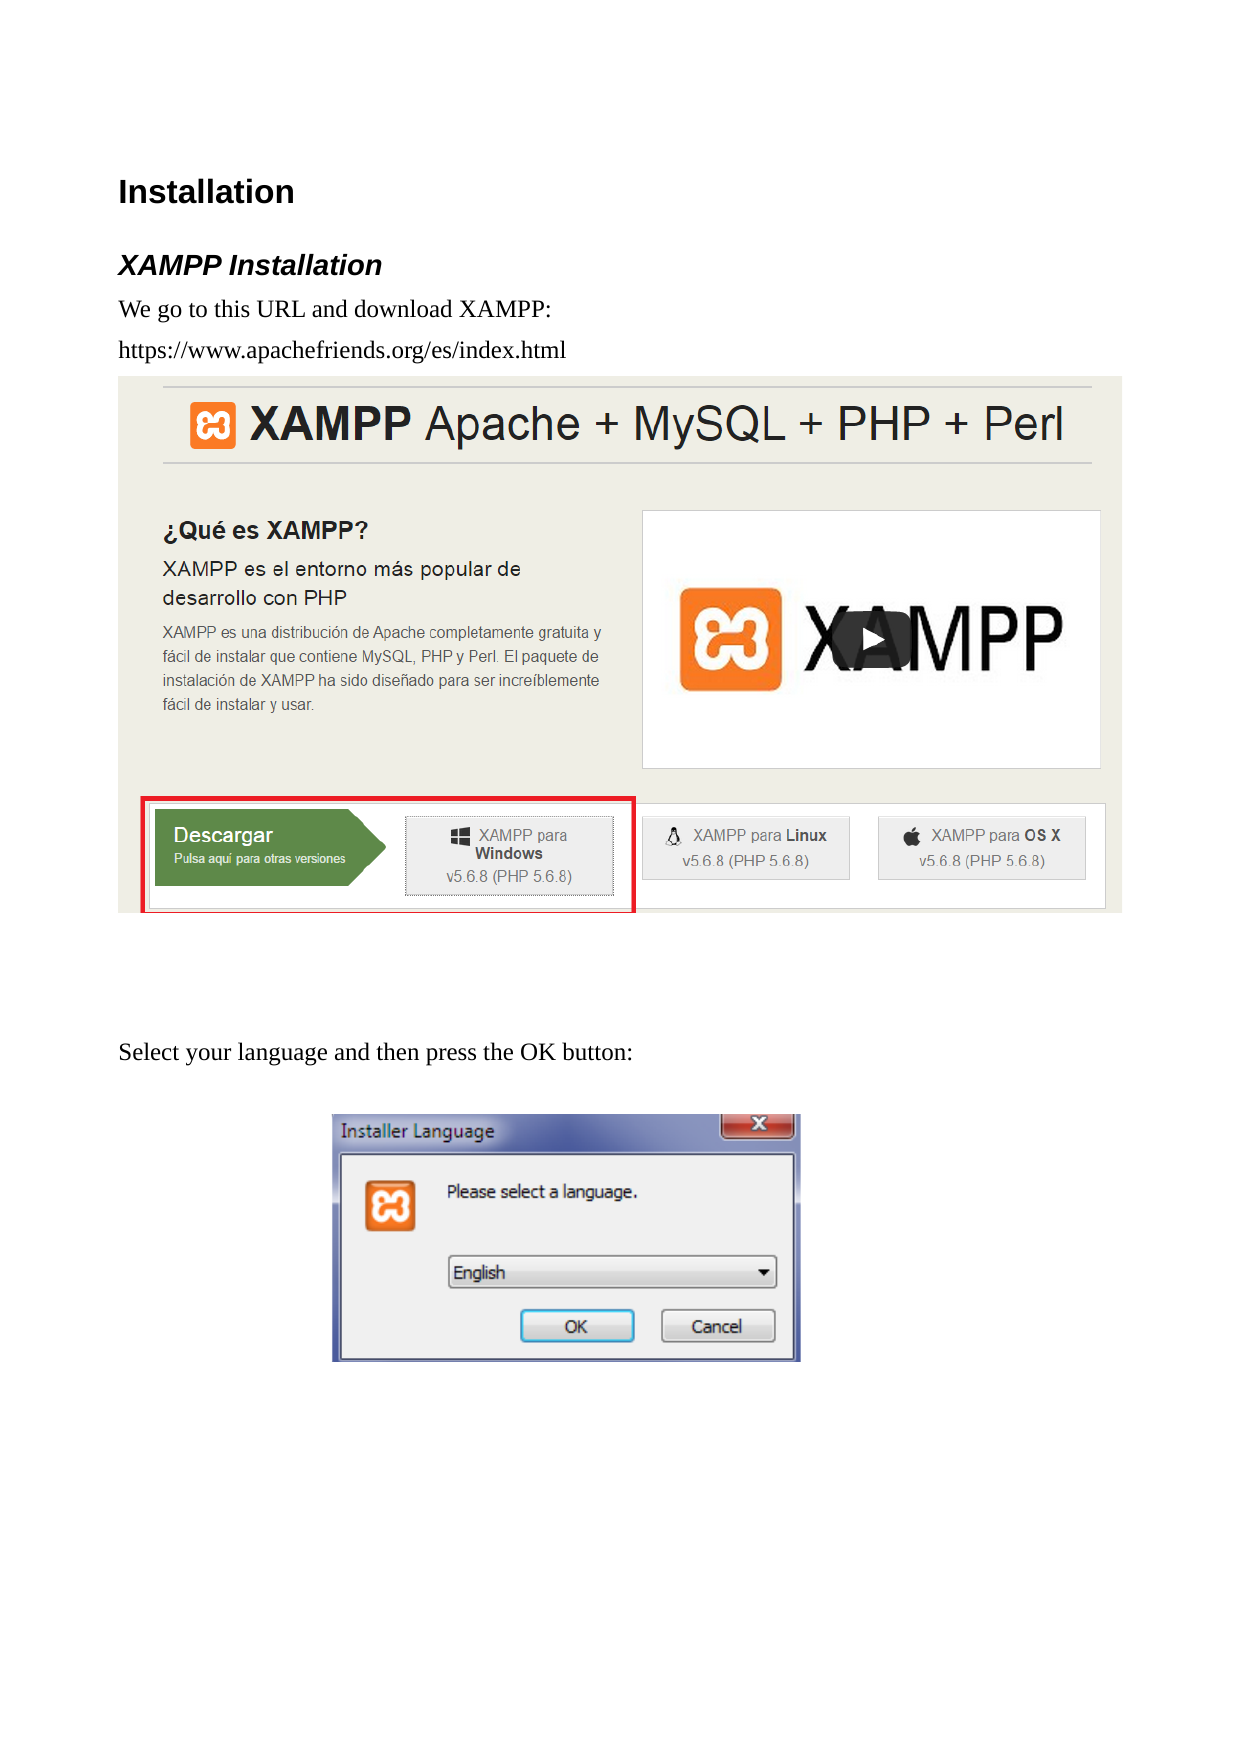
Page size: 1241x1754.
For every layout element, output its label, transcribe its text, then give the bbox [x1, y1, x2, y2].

text Select your language and then press the OK button: [118, 1037, 1122, 1065]
subtitle XAMPP Installation [118, 248, 1122, 282]
subtitle Installation [118, 172, 1122, 211]
text https://www.apachefriends.org/es/index.html [118, 335, 1122, 364]
text We go to this URL and download XAMPP: [118, 294, 1122, 323]
